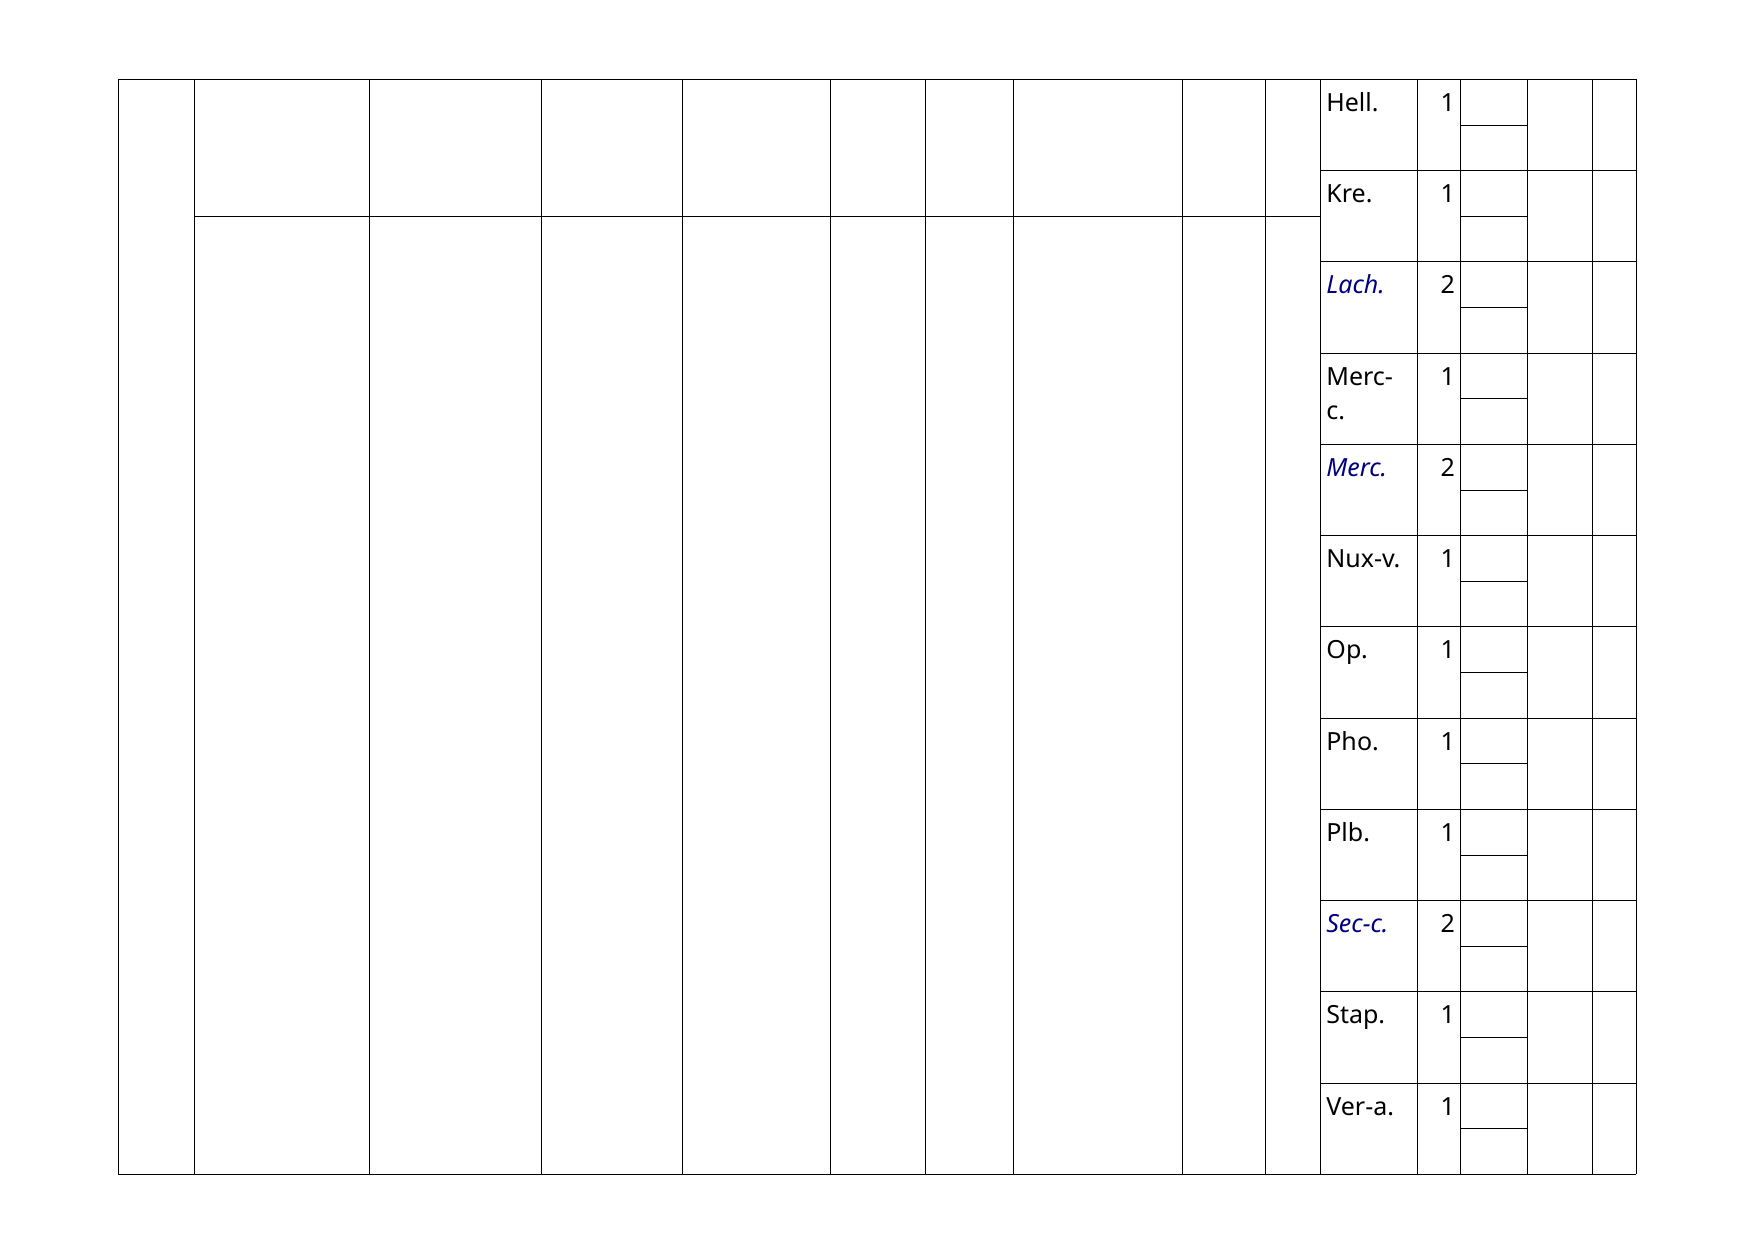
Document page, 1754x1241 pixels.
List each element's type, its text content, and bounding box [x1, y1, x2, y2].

table_cell [1593, 901, 1636, 991]
table_cell [1461, 947, 1527, 991]
table_cell [1528, 1084, 1592, 1174]
table_cell [1461, 627, 1527, 672]
table_cell [1183, 80, 1265, 216]
table_cell Pho. [1321, 719, 1417, 809]
table_cell [1461, 992, 1527, 1037]
table_cell [1593, 992, 1636, 1083]
table_cell [1528, 354, 1592, 444]
table_cell Hell. [1321, 80, 1417, 170]
table_cell [831, 80, 925, 216]
table_cell 1 [1418, 627, 1460, 718]
table_cell [683, 80, 830, 216]
table_cell [1461, 810, 1527, 854]
table_cell [1528, 901, 1592, 991]
table_cell Nux-v. [1321, 536, 1417, 626]
table_cell 1 [1418, 810, 1460, 900]
table_cell [1593, 627, 1636, 718]
table_cell Merc. [1321, 445, 1417, 535]
table_cell [1593, 80, 1636, 170]
table_cell [1461, 582, 1527, 626]
table_cell [1461, 1129, 1527, 1174]
table_cell 2 [1418, 901, 1460, 991]
table_cell [1461, 262, 1527, 307]
table_cell [370, 80, 541, 216]
table_cell 1 [1418, 719, 1460, 809]
table_cell Lach. [1321, 262, 1417, 353]
table_cell [1593, 171, 1636, 261]
table_cell [1528, 719, 1592, 809]
table_cell [1461, 354, 1527, 398]
table_cell [1593, 719, 1636, 809]
table_cell [1593, 1084, 1636, 1174]
table_cell [1528, 810, 1592, 900]
table_cell [1014, 80, 1182, 216]
table_cell [1528, 627, 1592, 718]
table_cell Stap. [1321, 992, 1417, 1083]
table_cell [1528, 536, 1592, 626]
table_cell [1461, 126, 1527, 170]
table_cell [1266, 217, 1320, 1174]
table_cell [1183, 217, 1265, 1174]
table_cell Sec-c. [1321, 901, 1417, 991]
table_cell [1461, 80, 1527, 124]
table_cell [1266, 80, 1320, 216]
table_cell [1461, 445, 1527, 489]
table_cell 1 [1418, 992, 1460, 1083]
table_cell [1461, 171, 1527, 216]
table_cell [1461, 536, 1527, 581]
table_cell [683, 217, 830, 1174]
table_cell [1461, 308, 1527, 353]
table_cell [1461, 217, 1527, 261]
table_cell [1461, 764, 1527, 809]
table_cell [1461, 491, 1527, 535]
table_cell 1 [1418, 536, 1460, 626]
table_cell [1461, 856, 1527, 900]
table_cell [1593, 262, 1636, 353]
table_cell [1528, 171, 1592, 261]
table_cell [1461, 1038, 1527, 1083]
table_cell Merc-c. [1321, 354, 1417, 444]
table_cell [1461, 719, 1527, 763]
table_cell [1461, 901, 1527, 946]
table_cell 2 [1418, 262, 1460, 353]
table_cell [542, 217, 682, 1174]
table_cell [1528, 262, 1592, 353]
table_cell [195, 217, 369, 1174]
table_cell 1 [1418, 80, 1460, 170]
table_cell [1461, 399, 1527, 444]
table_cell [1593, 445, 1636, 535]
table_cell [1593, 536, 1636, 626]
table_cell [926, 217, 1013, 1174]
table_cell [926, 80, 1013, 216]
table_cell [119, 80, 194, 1174]
table_cell [1593, 354, 1636, 444]
table_cell 1 [1418, 354, 1460, 444]
table_cell [542, 80, 682, 216]
table_cell Plb. [1321, 810, 1417, 900]
table_cell [1461, 673, 1527, 718]
table_cell [195, 80, 369, 216]
table_cell 1 [1418, 171, 1460, 261]
table_cell [1593, 810, 1636, 900]
table_cell [1014, 217, 1182, 1174]
table_cell 1 [1418, 1084, 1460, 1174]
table_cell [370, 217, 541, 1174]
table_cell [831, 217, 925, 1174]
table_cell [1528, 80, 1592, 170]
table_cell [1528, 445, 1592, 535]
table_cell Ver-a. [1321, 1084, 1417, 1174]
table_cell [1461, 1084, 1527, 1128]
table_cell Op. [1321, 627, 1417, 718]
table_cell [1528, 992, 1592, 1083]
table_cell Kre. [1321, 171, 1417, 261]
table_cell 2 [1418, 445, 1460, 535]
